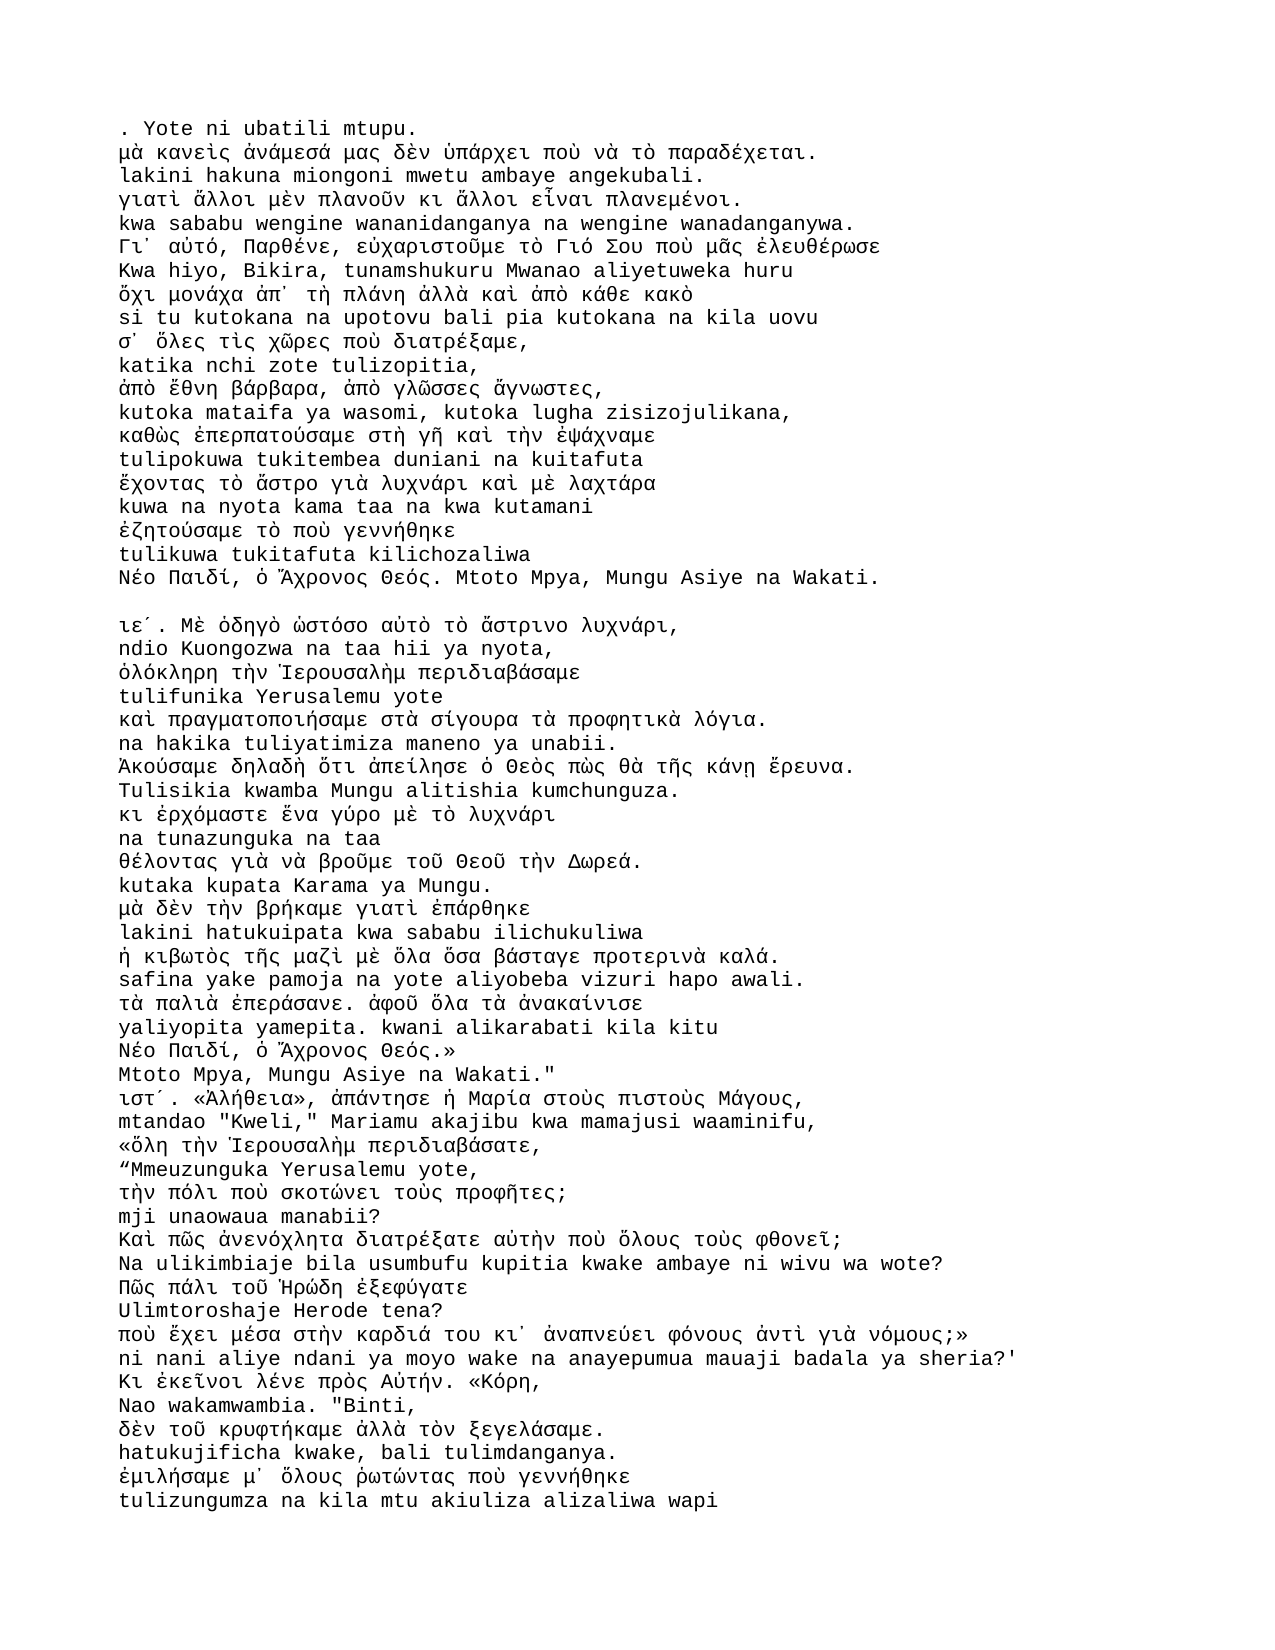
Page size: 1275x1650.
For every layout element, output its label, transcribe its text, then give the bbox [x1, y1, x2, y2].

text θέλοντας γιὰ νὰ βροῦμε τοῦ Θεοῦ τὴν Δωρεά. kutaka kupata Karama ya Mungu. [118, 851, 1157, 898]
text ιε´. Μὲ ὁδηγὸ ὡστόσο αὐτὸ τὸ ἄστρινο λυχνάρι, ndio Kuongozwa na taa hii ya nyota, [118, 615, 1157, 662]
text ἐμιλήσαμε μ᾿ ὅλους ῥωτώντας ποὺ γεννήθηκε tulizungumza na kila mtu akiuliza alizaliwa wapi [118, 1466, 1157, 1513]
text «ὅλη τὴν Ἱερουσαλὴμ περιδιαβάσατε, “Mmeuzunguka Yerusalemu yote, [118, 1135, 1157, 1182]
text τὰ παλιὰ ἐπεράσανε. ἀφοῦ ὅλα τὰ ἀνακαίνισε yaliyopita yamepita. kwani alikarabati kila kitu [118, 993, 1157, 1040]
text ιστ´. «Ἀλήθεια», ἀπάντησε ἡ Μαρία στοὺς πιστοὺς Μάγους, mtandao "Kweli," Mariamu akajibu kwa mamajusi waaminifu, [118, 1088, 1157, 1135]
text Καὶ πῶς ἀνενόχλητα διατρέξατε αὐτὴν ποὺ ὅλους τοὺς φθονεῖ; Na ulikimbiaje bila usumbufu kupitia kwake ambaye ni wivu wa wote? [118, 1229, 1157, 1277]
text δὲν τοῦ κρυφτήκαμε ἀλλὰ τὸν ξεγελάσαμε. hatukujificha kwake, bali tulimdanganya. [118, 1419, 1157, 1466]
text Νέο Παιδί, ὁ Ἄχρονος Θεός.» Mtoto Mpya, Mungu Asiye na Wakati." [118, 1040, 1157, 1088]
text Γι᾿ αὐτό, Παρθένε, εὐχαριστοῦμε τὸ Γιό Σου ποὺ μᾶς ἐλευθέρωσε Kwa hiyo, Bikira, tunamshukuru Mwanao aliyetuweka huru [118, 236, 1157, 284]
text μὰ δὲν τὴν βρήκαμε γιατὶ ἐπάρθηκε lakini hatukuipata kwa sababu ilichukuliwa [118, 898, 1157, 946]
text καὶ πραγματοποιήσαμε στὰ σίγουρα τὰ προφητικὰ λόγια. na hakika tuliyatimiza maneno ya unabii. [118, 709, 1157, 757]
text . Yote ni ubatili mtupu. [118, 118, 1157, 142]
text Ἀκούσαμε δηλαδὴ ὅτι ἀπείλησε ὁ Θεὸς πὼς θὰ τῆς κάνῃ ἔρευνα. Tulisikia kwamba Mungu alitishia kumchunguza. [118, 757, 1157, 804]
text γιατὶ ἄλλοι μὲν πλανοῦν κι ἄλλοι εἶναι πλανεμένοι. kwa sababu wengine wananidanganya na wengine wanadanganywa. [118, 189, 1157, 236]
text Νέο Παιδί, ὁ Ἄχρονος Θεός. Mtoto Mpya, Mungu Asiye na Wakati. [118, 567, 1157, 591]
text ποὺ ἔχει μέσα στὴν καρδιά του κι᾿ ἀναπνεύει φόνους ἀντὶ γιὰ νόμους;» ni nani aliye ndani ya moyo wake na anayepumua mauaji badala ya sheria?' [118, 1324, 1157, 1371]
text τὴν πόλι ποὺ σκοτώνει τοὺς προφῆτες; mji unaowaua manabii? [118, 1182, 1157, 1229]
text σ᾿ ὅλες τὶς χῶρες ποὺ διατρέξαμε, katika nchi zote tulizopitia, [118, 331, 1157, 378]
text ἡ κιβωτὸς τῆς μαζὶ μὲ ὅλα ὅσα βάσταγε προτερινὰ καλά. safina yake pamoja na yote aliyobeba vizuri hapo awali. [118, 946, 1157, 993]
text ὄχι μονάχα ἀπ᾿ τὴ πλάνη ἀλλὰ καὶ ἀπὸ κάθε κακὸ si tu kutokana na upotovu bali pia kutokana na kila uovu [118, 284, 1157, 331]
text κι ἐρχόμαστε ἕνα γύρο μὲ τὸ λυχνάρι na tunazunguka na taa [118, 804, 1157, 851]
text ἔχοντας τὸ ἄστρο γιὰ λυχνάρι καὶ μὲ λαχτάρα kuwa na nyota kama taa na kwa kutamani [118, 473, 1157, 520]
text ὁλόκληρη τὴν Ἱερουσαλὴμ περιδιαβάσαμε tulifunika Yerusalemu yote [118, 662, 1157, 709]
text Πῶς πάλι τοῦ Ἡρώδη ἐξεφύγατε Ulimtoroshaje Herode tena? [118, 1277, 1157, 1324]
text ἐζητούσαμε τὸ ποὺ γεννήθηκε tulikuwa tukitafuta kilichozaliwa [118, 520, 1157, 567]
text Κι ἐκεῖνοι λένε πρὸς Αὐτήν. «Κόρη, Nao wakamwambia. "Binti, [118, 1371, 1157, 1419]
text καθὼς ἐπερπατούσαμε στὴ γῆ καὶ τὴν ἐψάχναμε tulipokuwa tukitembea duniani na kuitafuta [118, 426, 1157, 473]
text ἀπὸ ἔθνη βάρβαρα, ἀπὸ γλῶσσες ἄγνωστες, kutoka mataifa ya wasomi, kutoka lugha zisizojulikana, [118, 378, 1157, 426]
text μὰ κανεὶς ἀνάμεσά μας δὲν ὑπάρχει ποὺ νὰ τὸ παραδέχεται. lakini hakuna miongoni mwetu ambaye angekubali. [118, 142, 1157, 189]
